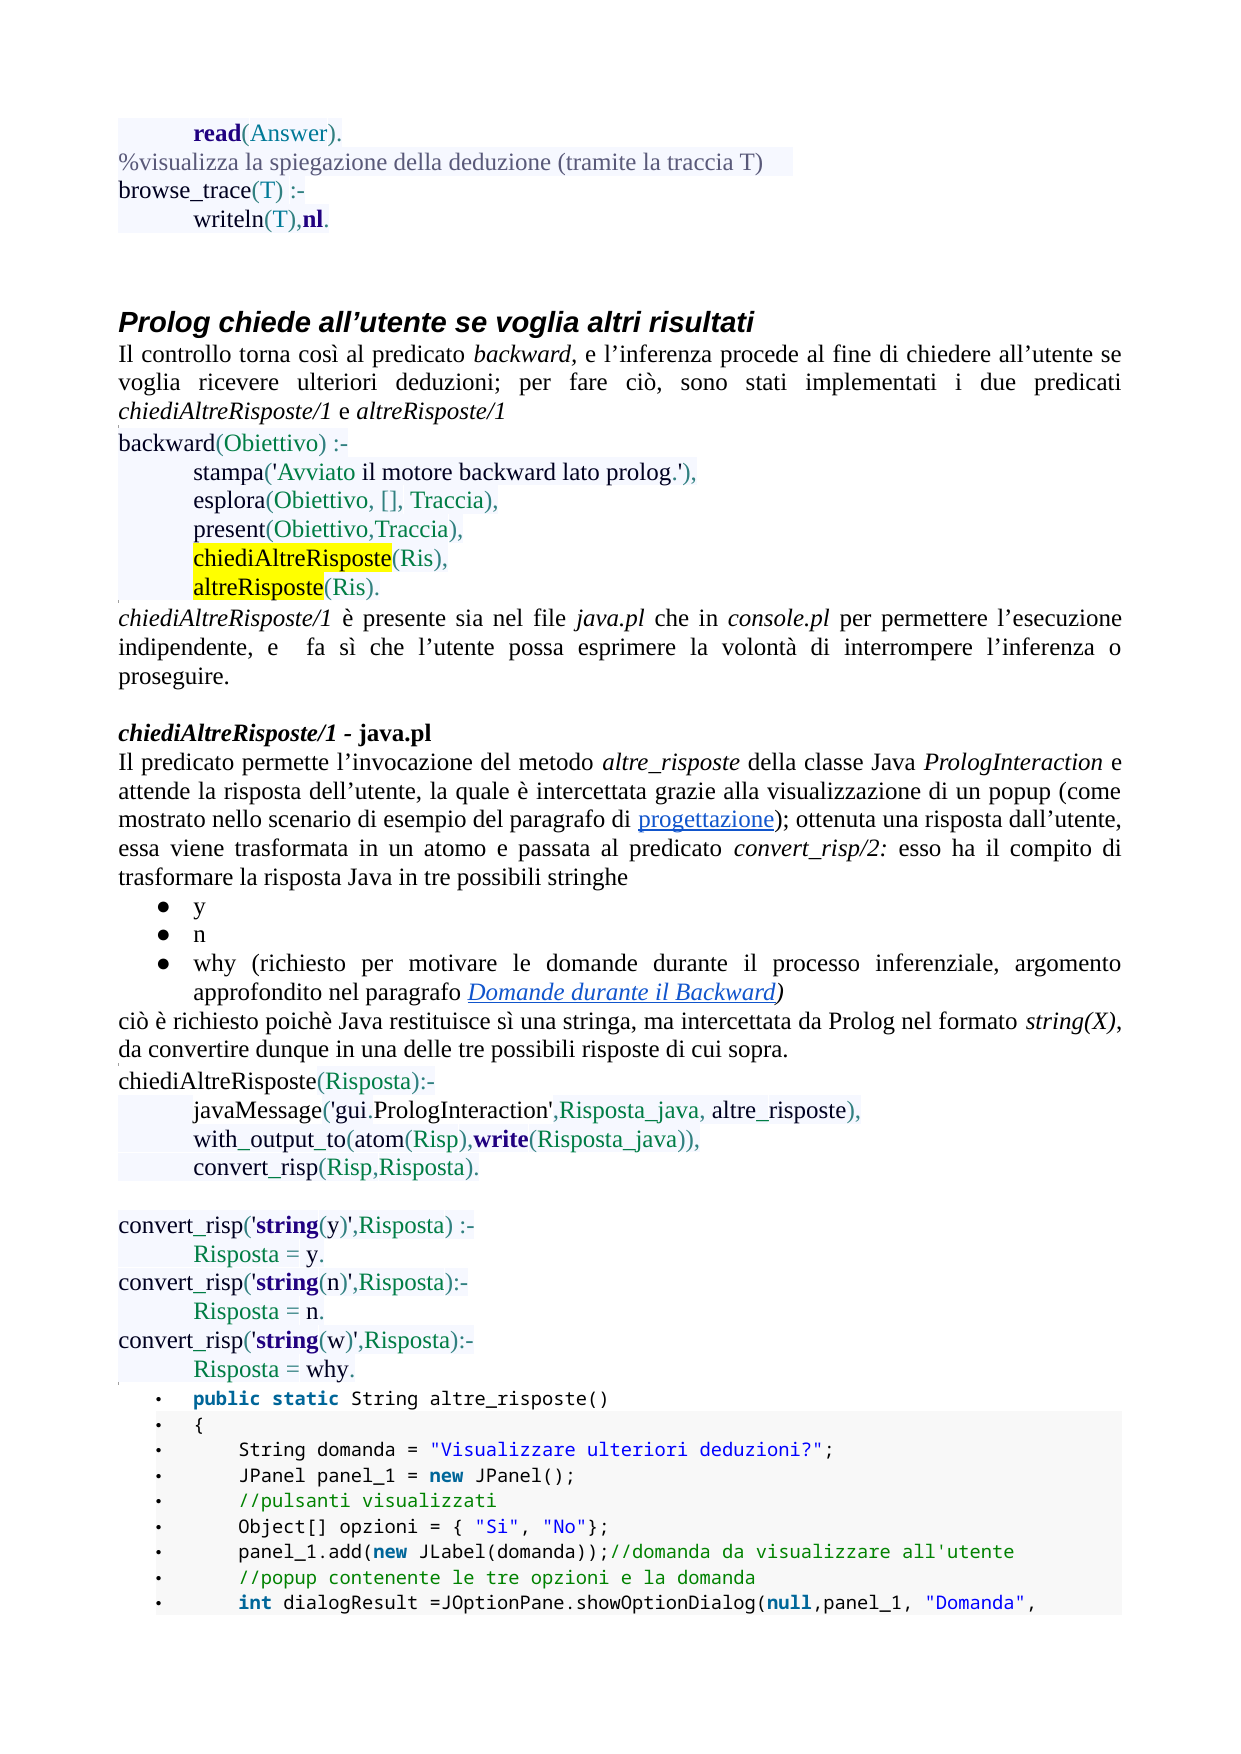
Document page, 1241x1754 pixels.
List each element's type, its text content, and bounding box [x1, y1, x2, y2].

text chiediAltreRisposte(Ris), [118, 543, 1122, 572]
list //popup contenente le tre opzioni e la domanda [156, 1564, 1122, 1589]
text javaMessage('gui.PrologInteraction',Risposta_java, altre_risposte), [118, 1095, 1122, 1124]
list int dialogResult =JOptionPane.showOptionDialog(null,panel_1, "Domanda", [156, 1589, 1122, 1615]
text Risposta = why. [118, 1354, 1122, 1382]
text writeln(T),nl. [118, 204, 1122, 233]
text with_output_to(atom(Risp),write(Risposta_java)), [118, 1124, 1122, 1152]
list y [156, 891, 1122, 919]
text read(Answer). [118, 118, 1122, 147]
list { [156, 1411, 1122, 1436]
text %visualizza la spiegazione della deduzione (tramite la traccia T) [118, 147, 1122, 176]
list n [156, 919, 1122, 948]
text stampa('Avviato il motore backward lato prolog.'), [118, 457, 1122, 485]
text convert_risp('string(n)',Risposta):- [118, 1267, 1122, 1296]
text chiediAltreRisposte/1 è presente sia nel file java.pl che in console.pl per permettere l’esecuzione indipendente, e fa sì che l’utente possa esprimere la volontà di interrompere l’inferenza o proseguire. [118, 603, 1122, 689]
text convert_risp('string(y)',Risposta) :- [118, 1210, 1122, 1239]
text convert_risp('string(w)',Risposta):- [118, 1325, 1122, 1354]
text Risposta = n. [118, 1296, 1122, 1325]
text ciò è richiesto poichè Java restituisce sì una stringa, ma intercettata da Prolog nel formato string(X), da convertire dunque in una delle tre possibili risposte di cui sopra. [118, 1006, 1122, 1063]
list //pulsanti visualizzati [156, 1487, 1122, 1513]
text browse_trace(T) :- [118, 176, 1122, 204]
text present(Obiettivo,Traccia), [118, 514, 1122, 543]
list JPanel panel_1 = new JPanel(); [156, 1462, 1122, 1487]
text chiediAltreRisposte(Risposta):- [118, 1066, 1122, 1095]
list Object[] opzioni = { "Si", "No"}; [156, 1513, 1122, 1538]
text esplora(Obiettivo, [], Traccia), [118, 485, 1122, 514]
text Il controllo torna così al predicato backward, e l’inferenza procede al fine di chiedere all’utente se voglia ricevere ulteriori deduzioni; per fare ciò, sono stati implementati i due predicati chiediAltreRisposte/1 e altreRisposte/1 [118, 339, 1122, 425]
list String domanda = "Visualizzare ulteriori deduzioni?"; [156, 1436, 1122, 1462]
text chiediAltreRisposte/1 - java.pl [118, 718, 1122, 747]
text Il predicato permette l’invocazione del metodo altre_risposte della classe Java PrologInteraction e attende la risposta dell’utente, la quale è intercettata grazie alla visualizzazione di un popup (come mostrato nello scenario di esempio del paragrafo di progettazione); ottenuta una risposta dall’utente, essa viene trasformata in un atomo e passata al predicato convert_risp/2: esso ha il compito di trasformare la risposta Java in tre possibili stringhe [118, 747, 1122, 891]
text convert_risp(Risp,Risposta). [118, 1152, 1122, 1181]
text backward(Obiettivo) :- [118, 428, 1122, 457]
text altreRisposte(Ris). [118, 572, 1122, 600]
list why (richiesto per motivare le domande durante il processo inferenziale, argomento approfondito nel paragrafo Domande durante il Backward) [156, 948, 1122, 1006]
list public static String altre_risposte() [156, 1385, 1122, 1411]
subtitle Prolog chiede all’utente se voglia altri risultati [118, 305, 1122, 339]
list panel_1.add(new JLabel(domanda));//domanda da visualizzare all'utente [156, 1538, 1122, 1564]
text Risposta = y. [118, 1239, 1122, 1267]
